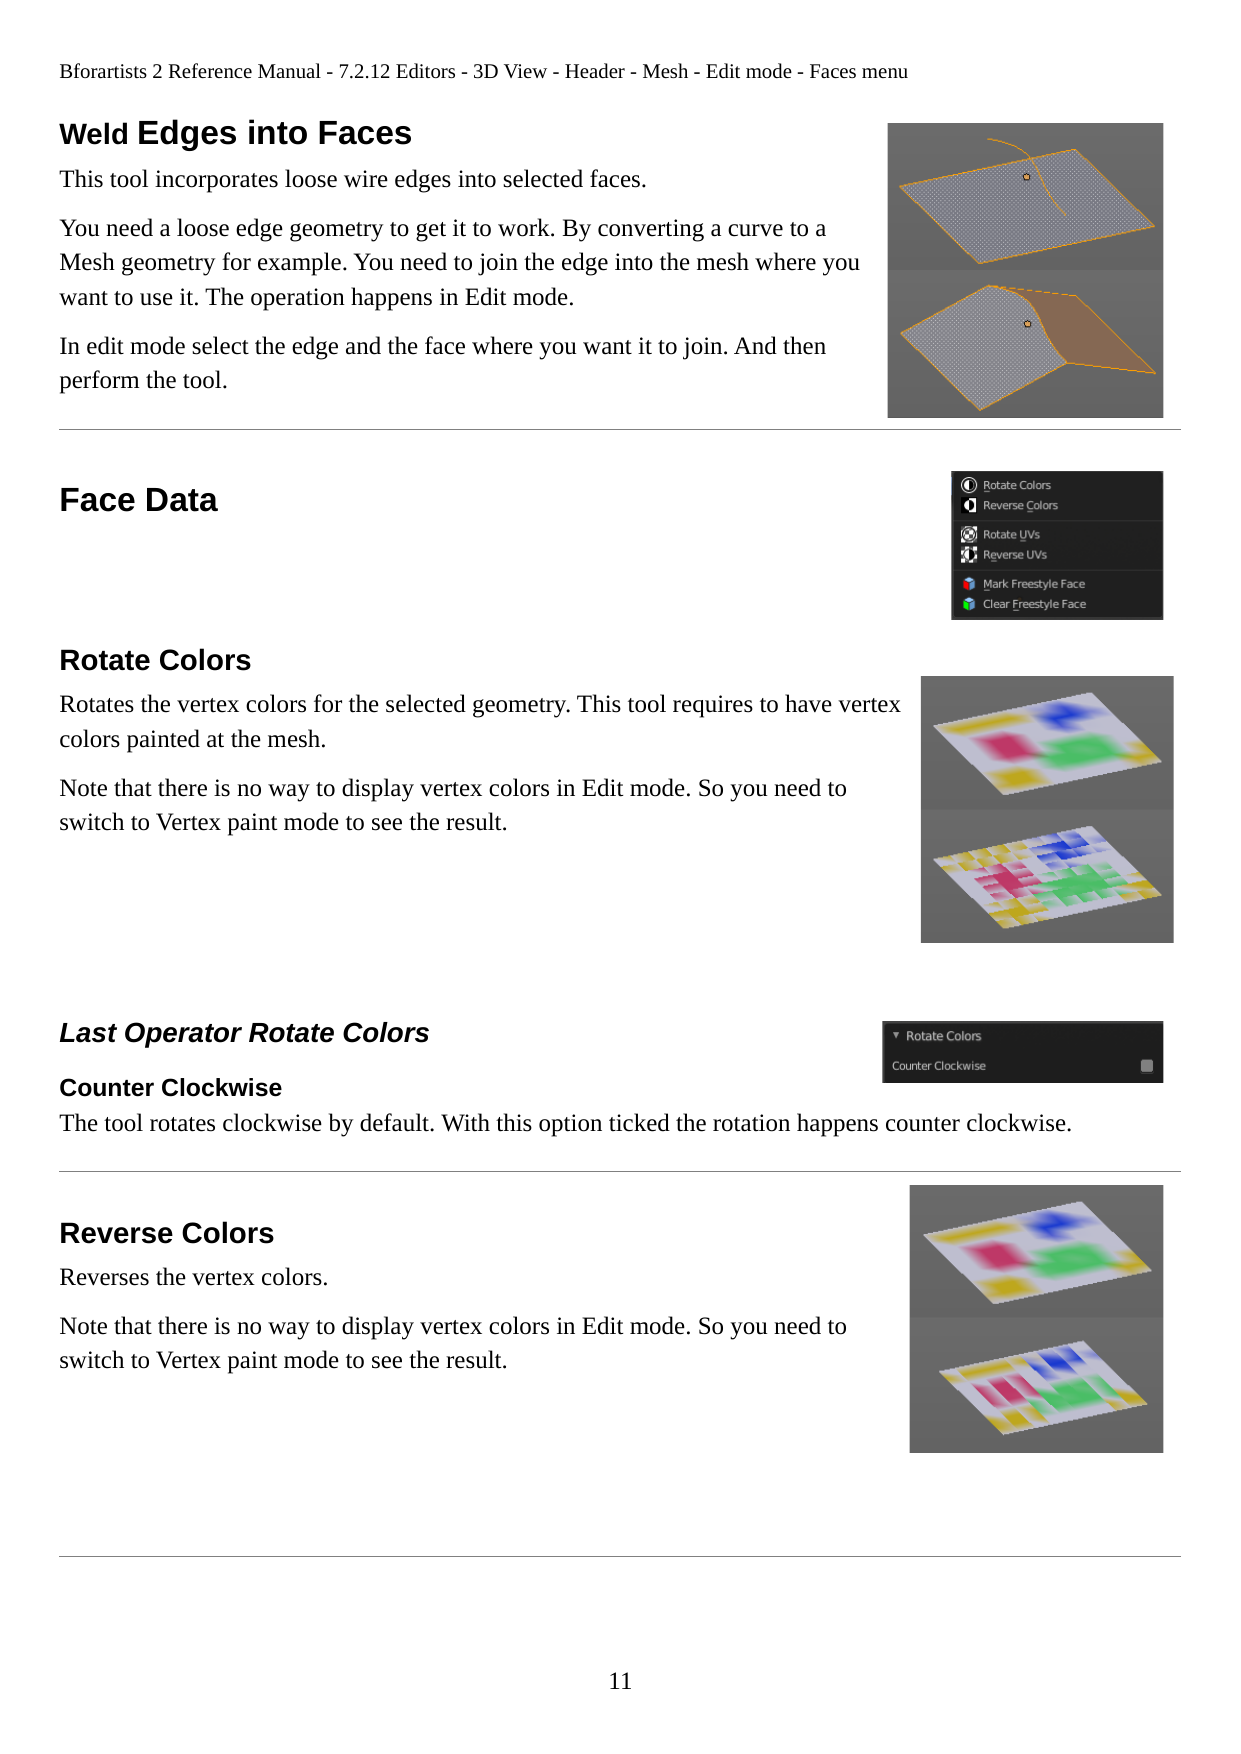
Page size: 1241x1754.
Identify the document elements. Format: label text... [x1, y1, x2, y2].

subtitle Rotate Colors [59, 643, 1181, 677]
subtitle Weld Edges into Faces [59, 113, 1181, 151]
picture [882, 1021, 1164, 1083]
subtitle [1164, 479, 1181, 518]
text You need a loose edge geometry to get it to work. By converting a curve to a Mesh geometry for example. You need to join the edge into the mesh where you want to use it. The operation happens in Edit mode. [59, 213, 887, 311]
text Reverses the vertex colors. [59, 1262, 909, 1291]
picture [920, 676, 1174, 943]
text The tool rotates clockwise by default. With this option ticked the rotation happens counter clockwise. [59, 1108, 1181, 1137]
picture [887, 123, 1164, 418]
subtitle Counter Clockwise [59, 1073, 1181, 1102]
subtitle Last Operator Rotate Colors [59, 1016, 1181, 1048]
text Rotates the vertex colors for the selected geometry. This tool requires to have vertex colors painted at the mesh. [59, 689, 920, 753]
subtitle Face Data [59, 479, 951, 518]
text Note that there is no way to display vertex colors in Edit mode. So you need to switch to Vertex paint mode to see the result. [59, 1311, 909, 1374]
text This tool incorporates loose wire edges into selected faces. [59, 164, 887, 192]
text Note that there is no way to display vertex colors in Edit mode. So you need to switch to Vertex paint mode to see the result. [59, 773, 920, 836]
picture [951, 471, 1164, 620]
picture [909, 1185, 1164, 1453]
subtitle [1164, 1216, 1181, 1249]
text In edit mode select the edge and the face where you want it to join. And then perform the tool. [59, 331, 887, 394]
subtitle Reverse Colors [59, 1216, 909, 1249]
